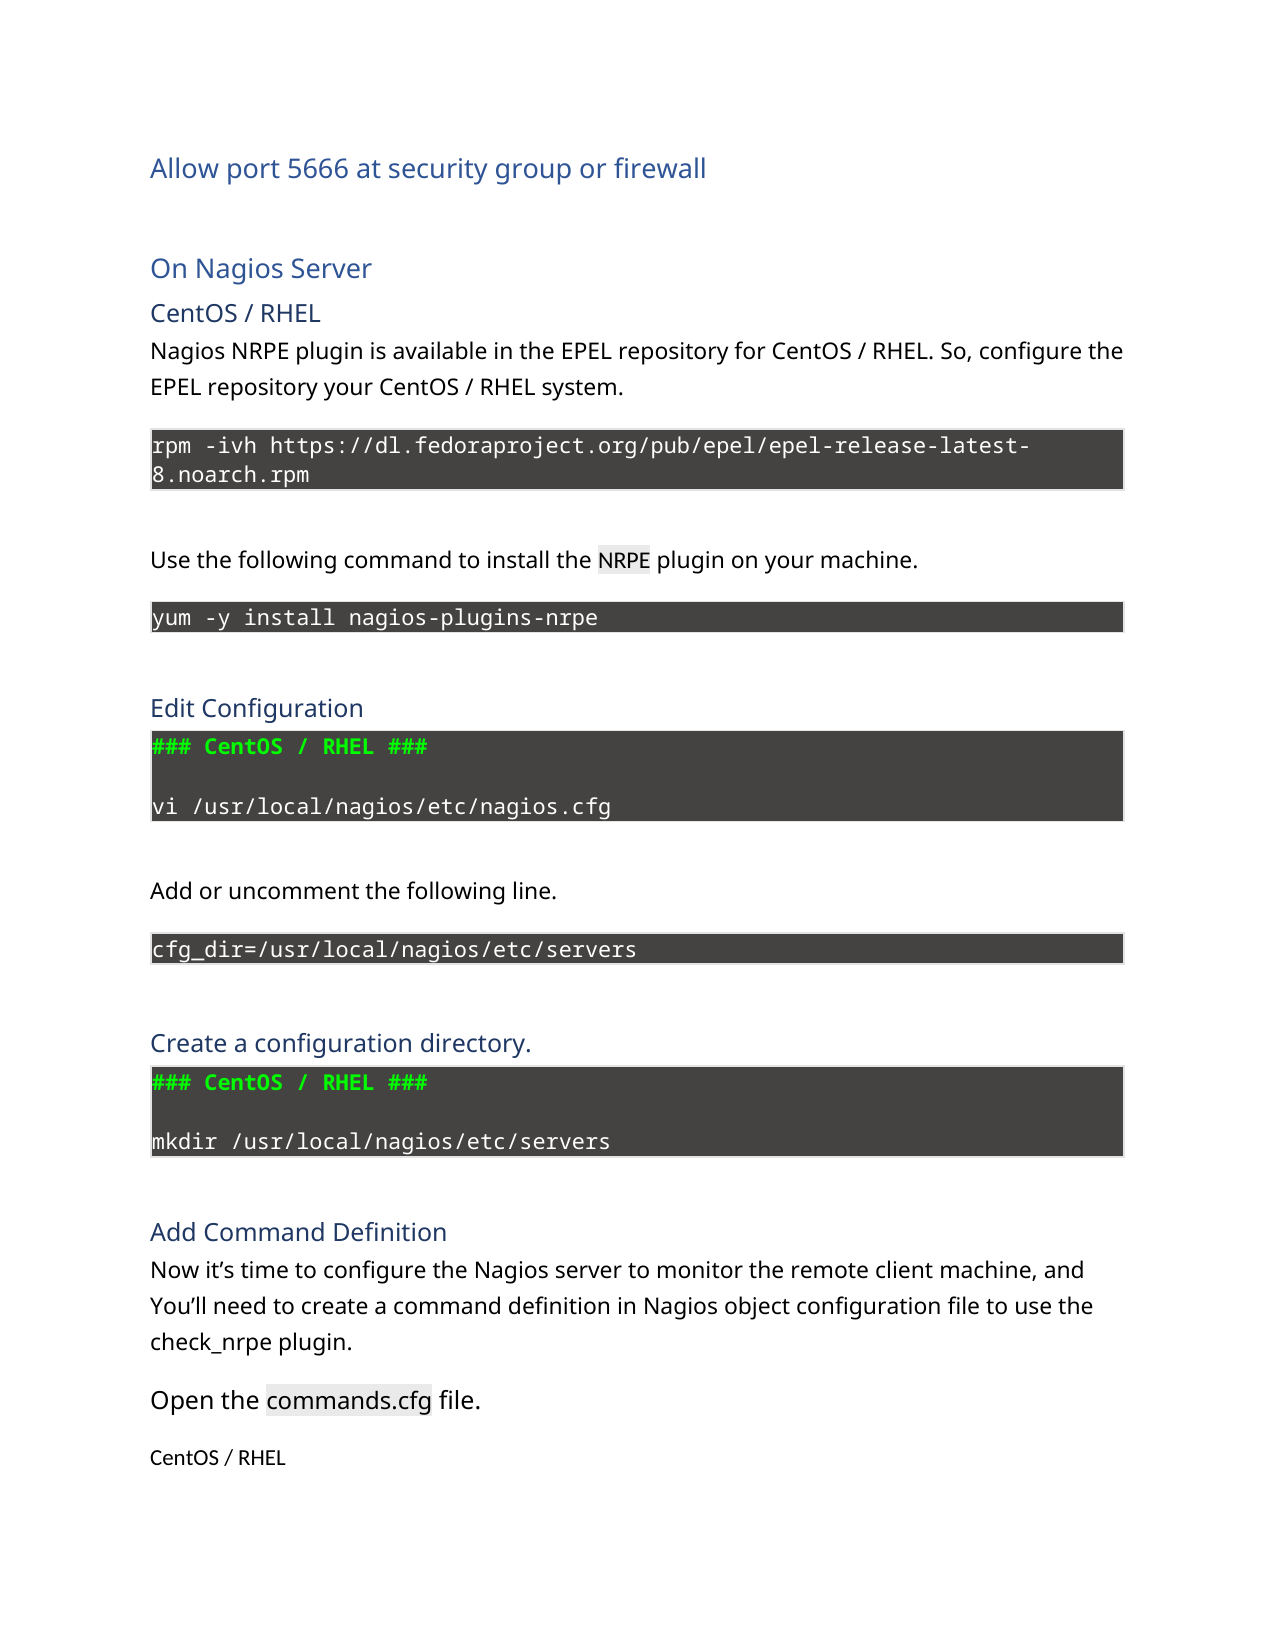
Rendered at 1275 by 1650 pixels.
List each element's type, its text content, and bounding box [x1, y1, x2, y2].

text Open the commands.cfg file. [150, 1383, 1125, 1417]
subtitle Create a configuration directory. [150, 1026, 1125, 1060]
text Use the following command to install the NRPE plugin on your machine. [150, 544, 1125, 575]
subtitle CentOS / RHEL [150, 296, 1125, 330]
subtitle Add Command Definition [150, 1215, 1125, 1249]
subtitle Allow port 5666 at security group or firewall [150, 150, 1125, 187]
text vi /usr/local/nagios/etc/nagios.cfg [152, 789, 1123, 821]
text rpm -ivh https://dl.fedoraproject.org/pub/epel/epel-release-latest-8.noarch.rpm [152, 430, 1123, 489]
text Nagios NRPE plugin is available in the EPEL repository for CentOS / RHEL. So, configure the EPEL repository your CentOS / RHEL system. [150, 335, 1125, 402]
subtitle Edit Configuration [150, 691, 1125, 725]
text mkdir /usr/local/nagios/etc/servers [152, 1125, 1123, 1156]
text ### CentOS / RHEL ### [152, 731, 1123, 759]
text ### CentOS / RHEL ### [152, 1067, 1123, 1095]
text Add or uncomment the following line. [150, 875, 1125, 907]
text CentOS / RHEL [150, 1443, 1125, 1471]
text cfg_dir=/usr/local/nagios/etc/servers [152, 934, 1123, 963]
text Now it’s time to configure the Nagios server to monitor the remote client machine, and You’ll need to create a command definition in Nagios object configuration file to use the check_nrpe plugin. [150, 1254, 1125, 1357]
subtitle On Nagios Server [150, 249, 1125, 286]
text yum -y install nagios-plugins-nrpe [152, 602, 1123, 632]
